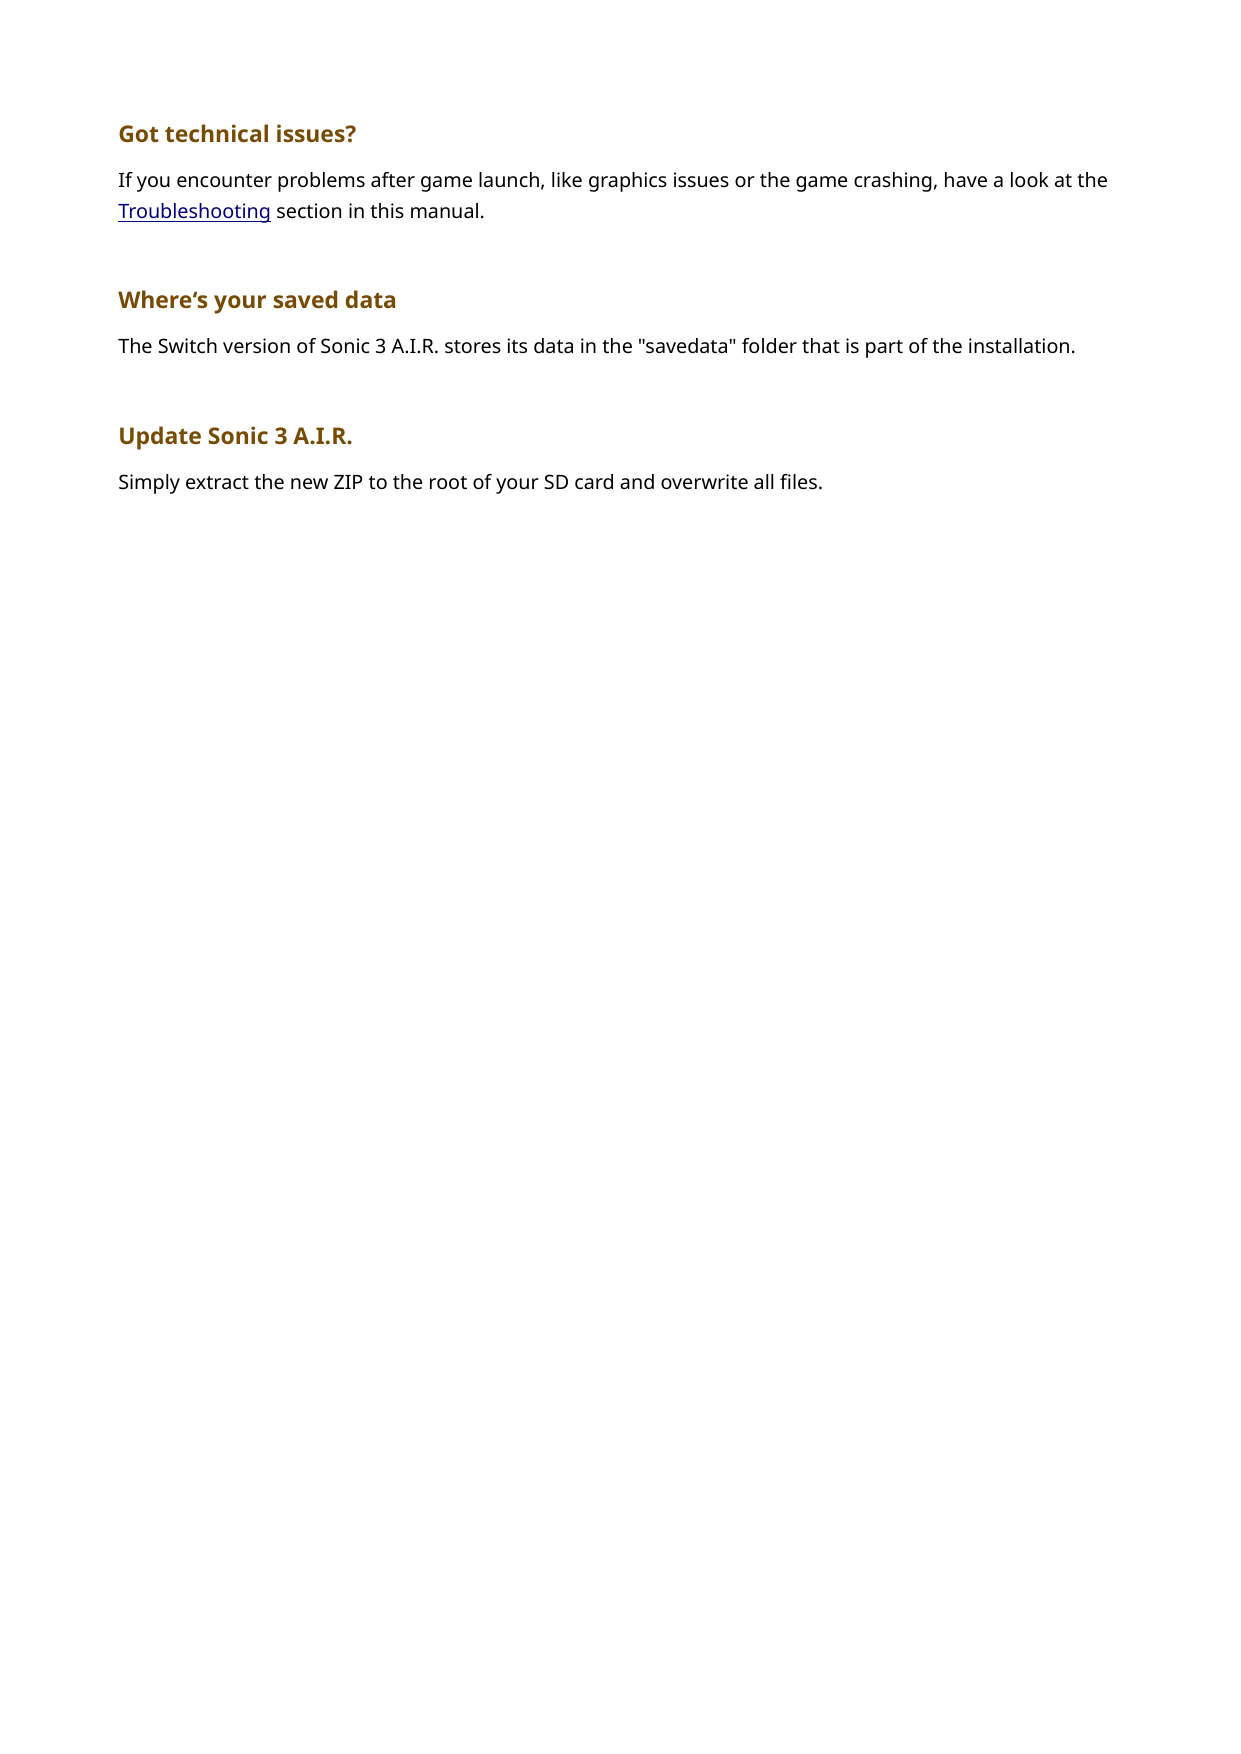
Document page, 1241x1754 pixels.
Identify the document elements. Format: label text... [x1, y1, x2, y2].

text Simply extract the new ZIP to the root of your SD card and overwrite all files. [118, 468, 1122, 495]
subtitle Update Sonic 3 A.I.R. [118, 420, 1122, 451]
subtitle Got technical issues? [118, 118, 1122, 149]
text If you encounter problems after game launch, like graphics issues or the game crashing, have a look at the Troubleshooting section in this manual. [118, 167, 1122, 224]
subtitle Where‘s your saved data [118, 284, 1122, 316]
text The Switch version of Sonic 3 A.I.R. stores its data in the "savedata" folder that is part of the installation. [118, 333, 1122, 360]
